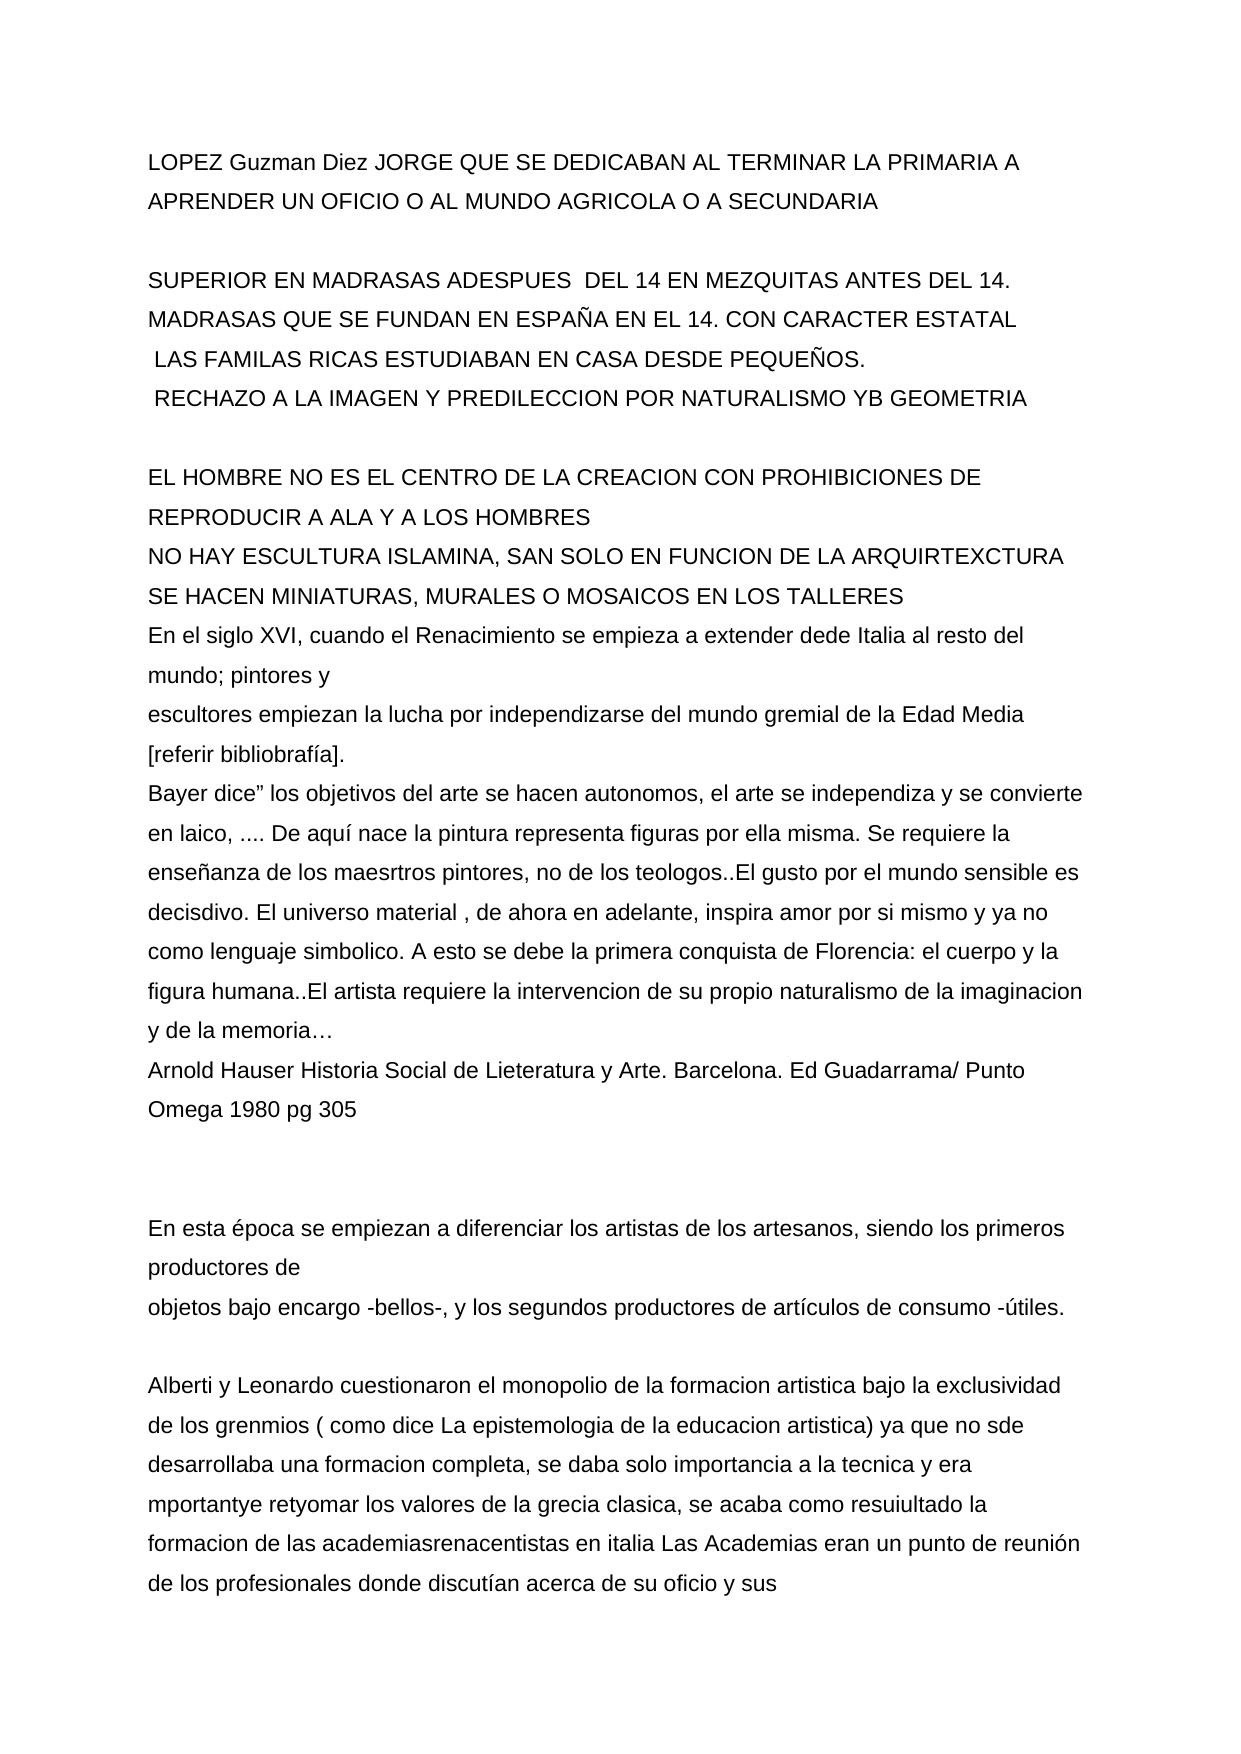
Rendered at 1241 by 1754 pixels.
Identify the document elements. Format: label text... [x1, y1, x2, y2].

text EL HOMBRE NO ES EL CENTRO DE LA CREACION CON PROHIBICIONES DE REPRODUCIR A ALA Y A LOS HOMBRES [148, 464, 1093, 530]
text Alberti y Leonardo cuestionaron el monopolio de la formacion artistica bajo la exclusividad de los grenmios ( como dice La epistemologia de la educacion artistica) ya que no sde desarrollaba una formacion completa, se daba solo importancia a la tecnica y era mportantye retyomar los valores de la grecia clasica, se acaba como resuiultado la formacion de las academiasrenacentistas en italia Las Academias eran un punto de reunión de los profesionales donde discutían acerca de su oficio y sus [148, 1372, 1093, 1596]
text Arnold Hauser Historia Social de Lieteratura y Arte. Barcelona. Ed Guadarrama/ Punto Omega 1980 pg 305 [148, 1057, 1093, 1122]
text MADRASAS QUE SE FUNDAN EN ESPAÑA EN EL 14. CON CARACTER ESTATAL [148, 306, 1093, 333]
text SE HACEN MINIATURAS, MURALES O MOSAICOS EN LOS TALLERES [148, 583, 1093, 609]
text RECHAZO A LA IMAGEN Y PREDILECCION POR NATURALISMO YB GEOMETRIA [148, 385, 1093, 412]
text NO HAY ESCULTURA ISLAMINA, SAN SOLO EN FUNCION DE LA ARQUIRTEXCTURA [148, 543, 1093, 570]
text objetos bajo encargo -bellos-, y los segundos productores de artículos de consumo -útiles. [148, 1293, 1093, 1320]
text escultores empiezan la lucha por independizarse del mundo gremial de la Edad Media [referir bibliobrafía]. [148, 701, 1093, 767]
text En esta época se empiezan a diferenciar los artistas de los artesanos, siendo los primeros productores de [148, 1214, 1093, 1280]
text SUPERIOR EN MADRASAS ADESPUES DEL 14 EN MEZQUITAS ANTES DEL 14. [148, 267, 1093, 293]
text Bayer dice” los objetivos del arte se hacen autonomos, el arte se independiza y se convierte en laico, .... De aquí nace la pintura representa figuras por ella misma. Se requiere la enseñanza de los maesrtros pintores, no de los teologos..El gusto por el mundo sensible es decisdivo. El universo material , de ahora en adelante, inspira amor por si mismo y ya no como lenguaje simbolico. A esto se debe la primera conquista de Florencia: el cuerpo y la figura humana..El artista requiere la intervencion de su propio naturalismo de la imaginacion y de la memoria… [148, 780, 1093, 1043]
text LOPEZ Guzman Diez JORGE QUE SE DEDICABAN AL TERMINAR LA PRIMARIA A APRENDER UN OFICIO O AL MUNDO AGRICOLA O A SECUNDARIA [148, 148, 1093, 214]
text LAS FAMILAS RICAS ESTUDIABAN EN CASA DESDE PEQUEÑOS. [148, 346, 1093, 372]
text En el siglo XVI, cuando el Renacimiento se empieza a extender dede Italia al resto del mundo; pintores y [148, 622, 1093, 688]
